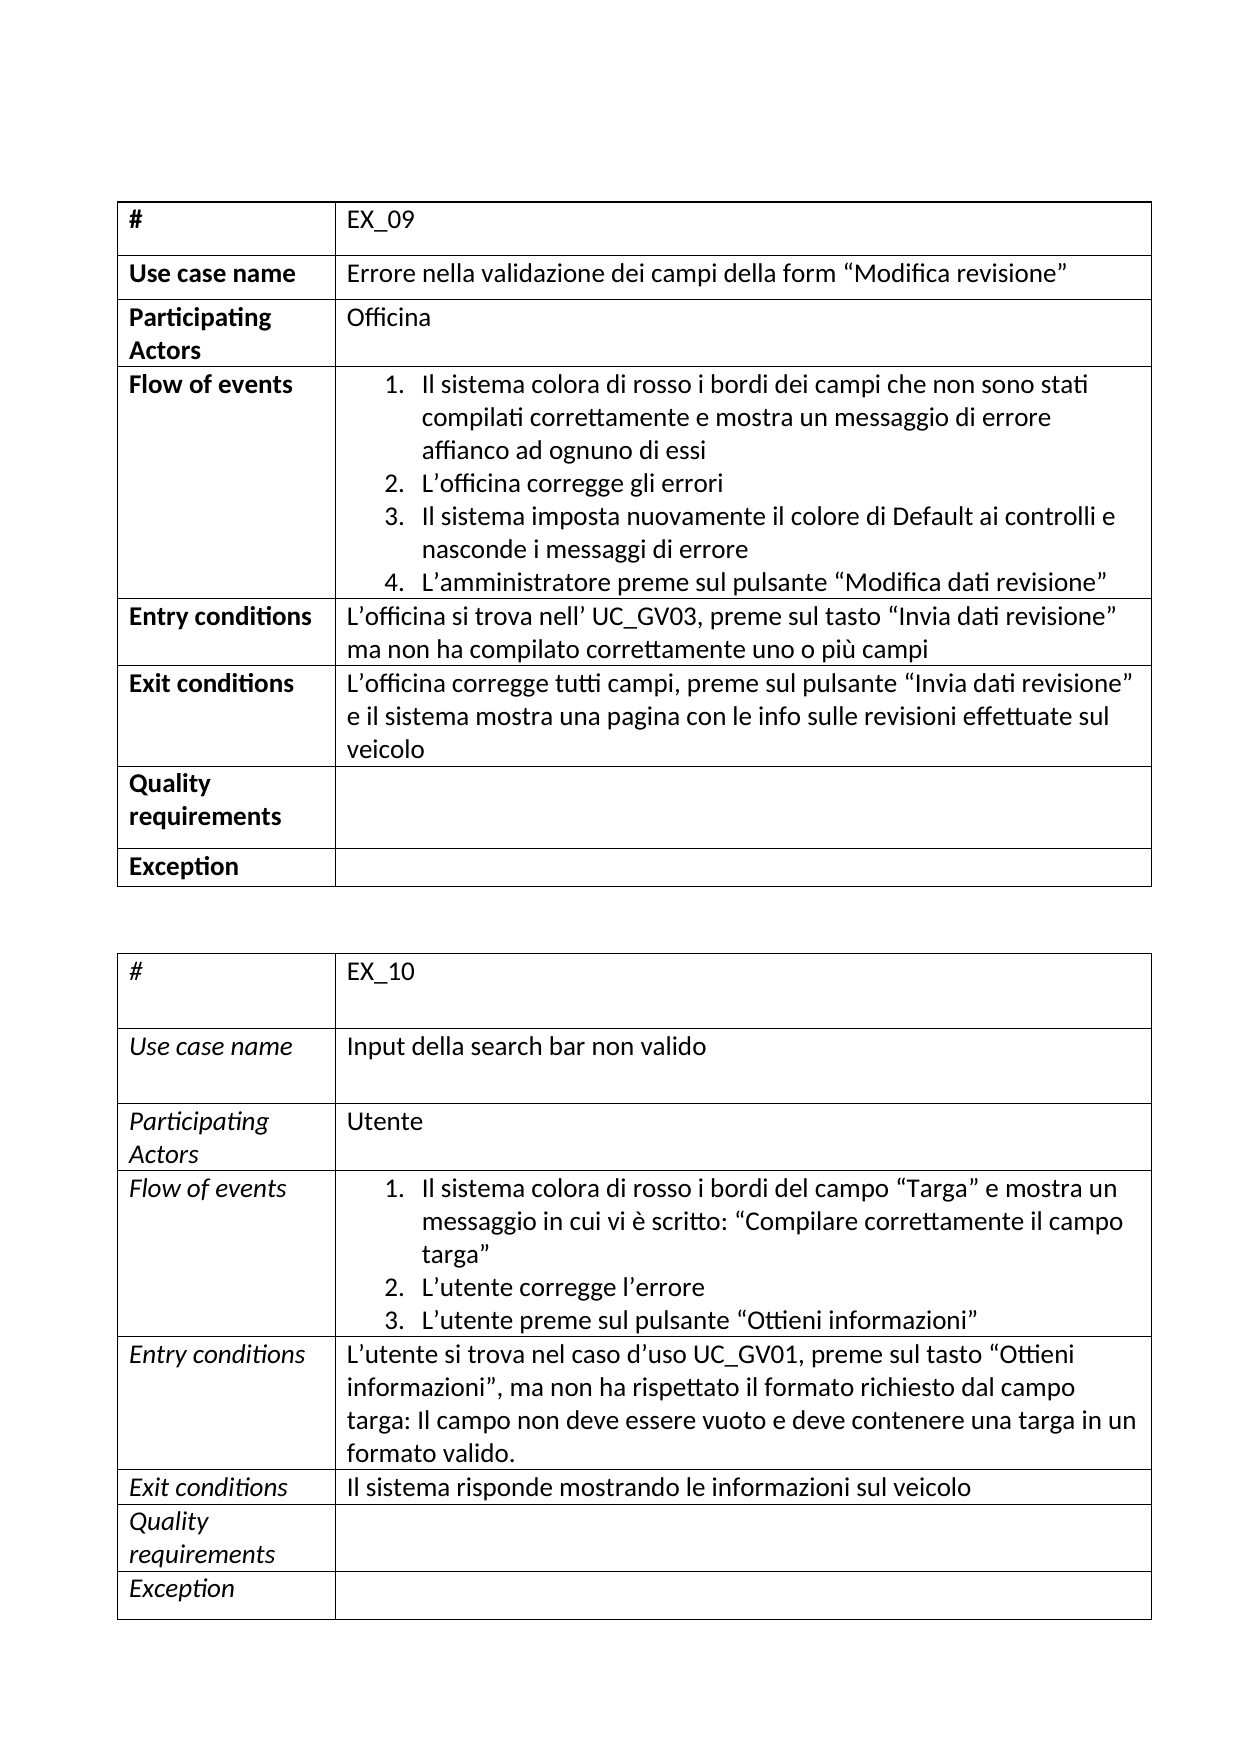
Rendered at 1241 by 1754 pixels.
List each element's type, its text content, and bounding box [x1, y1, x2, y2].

table_cell Use case name [118, 256, 335, 299]
table_cell Errore nella validazione dei campi della form “Modifica revisione” [336, 256, 1151, 299]
table_cell L’officina corregge tutti campi, preme sul pulsante “Invia dati revisione” e il sistema mostra una pagina con le info sulle revisioni effettuate sul veicolo [336, 666, 1151, 766]
table_cell Officina [336, 300, 1151, 366]
table_cell Participating Actors [118, 300, 335, 366]
table_cell Il sistema colora di rosso i bordi del campo “Targa” e mostra un messaggio in cui vi è scritto: “Compilare correttamente il campo targa” L’utente corregge l’errore L’utente preme sul pulsante “Ottieni informazioni” [336, 1171, 1151, 1336]
table_header # [118, 954, 335, 1028]
table_header # [118, 203, 335, 255]
table_cell Input della search bar non valido [336, 1029, 1151, 1103]
table_cell Exit conditions [118, 666, 335, 766]
table_cell L’officina si trova nell’ UC_GV03, preme sul tasto “Invia dati revisione” ma non ha compilato correttamente uno o più campi [336, 599, 1151, 665]
table_cell L’utente si trova nel caso d’uso UC_GV01, preme sul tasto “Ottieni informazioni”, ma non ha rispettato il formato richiesto dal campo targa: Il campo non deve essere vuoto e deve contenere una targa in un formato valido. [336, 1337, 1151, 1469]
table_cell Participating Actors [118, 1104, 335, 1170]
table_header EX_10 [336, 954, 1151, 1028]
table_cell [336, 1505, 1151, 1571]
table_cell [336, 1572, 1151, 1619]
table_header EX_09 [336, 203, 1151, 255]
table_cell Flow of events [118, 367, 335, 598]
table_cell Flow of events [118, 1171, 335, 1336]
table_cell Exit conditions [118, 1470, 335, 1503]
table_cell Utente [336, 1104, 1151, 1170]
table_cell Quality requirementsuq [118, 767, 335, 848]
table_cell Entry conditions [118, 599, 335, 665]
table_cell Il sistema colora di rosso i bordi dei campi che non sono stati compilati correttamente e mostra un messaggio di errore affianco ad ognuno di essi L’officina corregge gli errori Il sistema imposta nuovamente il colore di Default ai controlli e nasconde i messaggi di errore L’amministratore preme sul pulsante “Modifica dati revisione” [336, 367, 1151, 598]
table_cell Quality requirementsuq [118, 1505, 335, 1571]
table_cell Il sistema risponde mostrando le informazioni sul veicolo [336, 1470, 1151, 1503]
table_cell [336, 849, 1151, 886]
table_cell Entry conditions [118, 1337, 335, 1469]
table_cell Exception [118, 1572, 335, 1619]
table_cell Exception [118, 849, 335, 886]
table_cell Use case name [118, 1029, 335, 1103]
table_cell [336, 767, 1151, 848]
